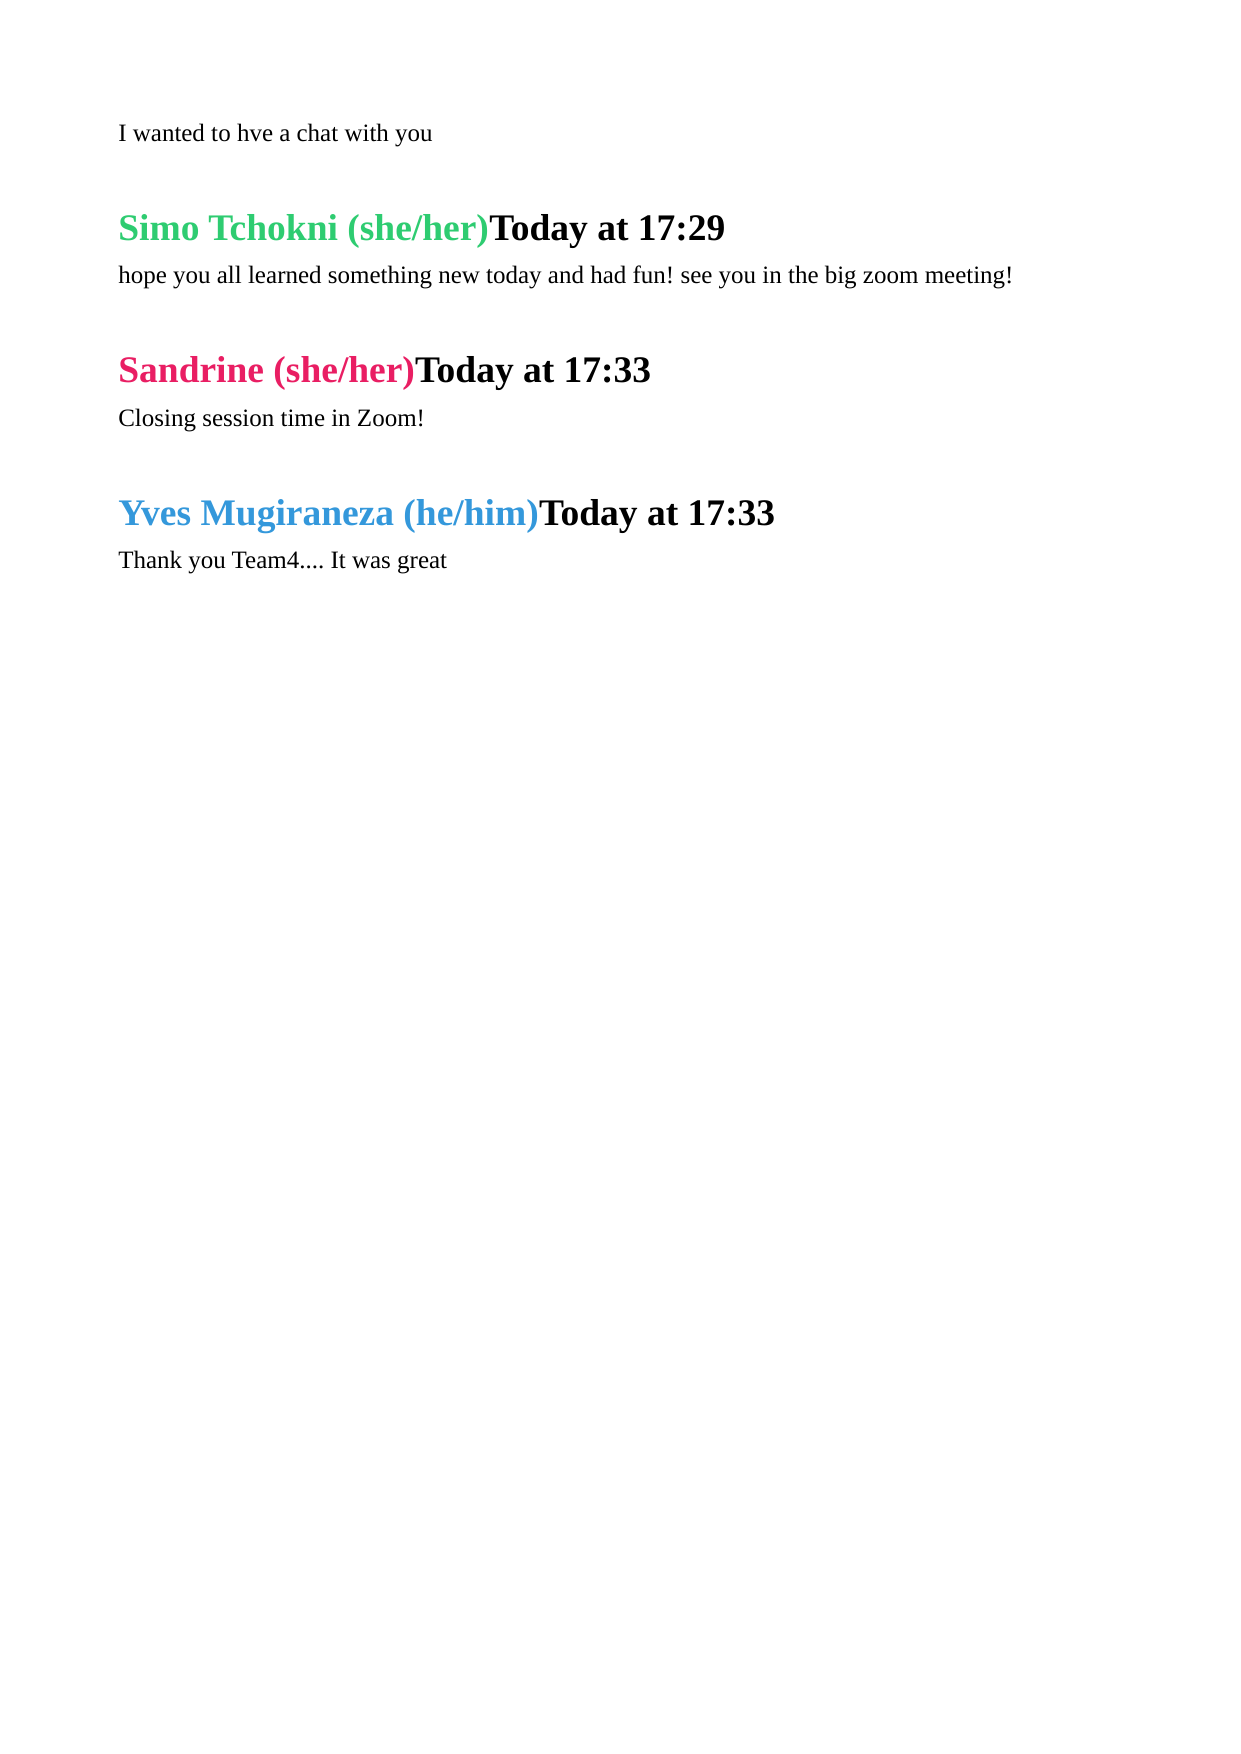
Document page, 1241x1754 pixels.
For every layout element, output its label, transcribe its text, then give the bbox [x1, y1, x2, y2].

subtitle Sandrine (she/her)Today at 17:33 [118, 347, 1122, 391]
text I wanted to hve a chat with you [118, 118, 1122, 147]
subtitle Yves Mugiraneza (he/him)Today at 17:33 [118, 490, 1122, 533]
subtitle Simo Tchokni (she/her)Today at 17:29 [118, 205, 1122, 248]
text ﻿ [118, 579, 1122, 611]
text Thank you Team4.... It was great [118, 546, 1122, 574]
text hope you all learned something new today and had fun! see you in the big zoom meeting! [118, 261, 1122, 289]
text Closing session time in Zoom! [118, 403, 1122, 432]
